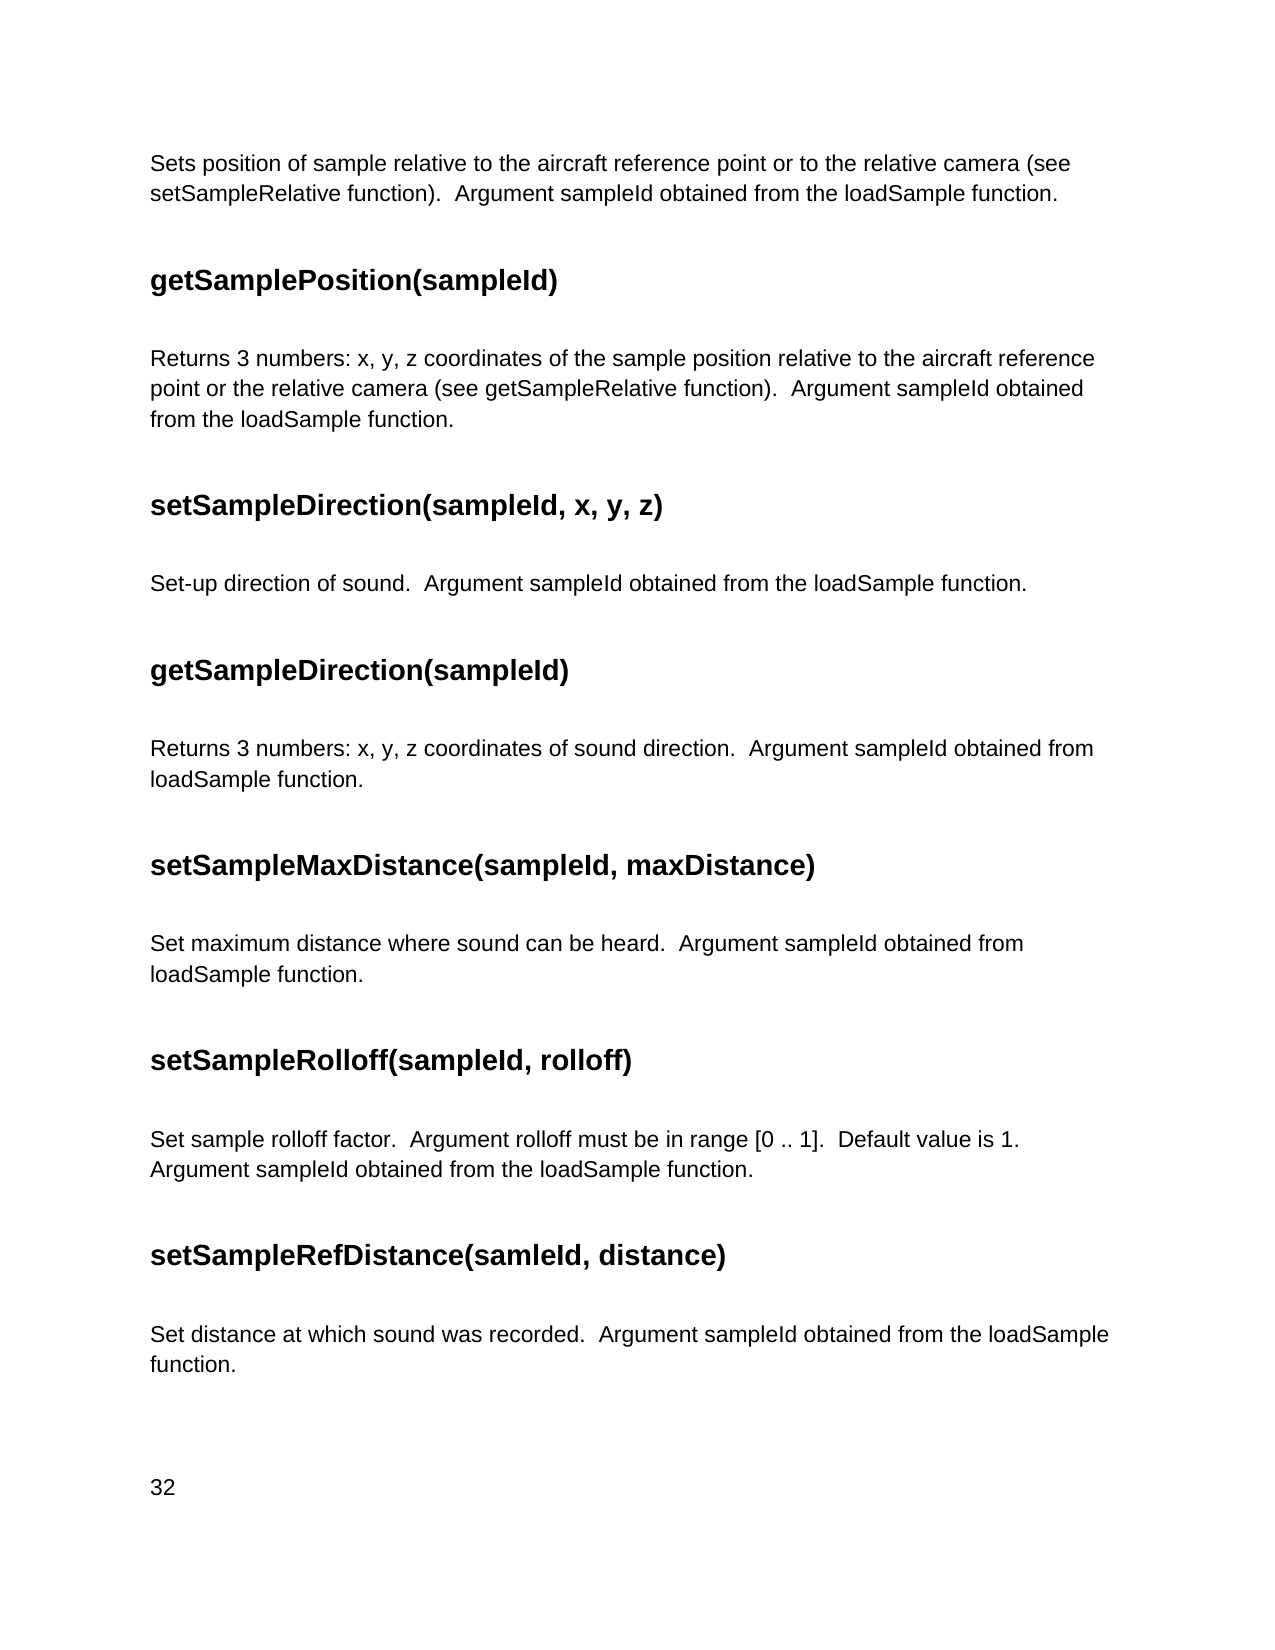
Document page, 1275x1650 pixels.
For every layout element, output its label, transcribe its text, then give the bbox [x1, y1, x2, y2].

subtitle setSampleRolloff(sampleId, rolloff) [150, 1043, 1125, 1077]
text Set-up direction of sound. Argument sampleId obtained from the loadSample function. [150, 570, 1125, 597]
subtitle setSampleRefDistance(samleId, distance) [150, 1238, 1125, 1272]
subtitle setSampleDirection(sampleId, x, y, z) [150, 488, 1125, 522]
subtitle getSampleDirection(sampleId) [150, 653, 1125, 687]
text Set sample rolloff factor. Argument rolloff must be in range [0 .. 1]. Default value is 1. Argument sampleId obtained from the loadSample function. [150, 1126, 1125, 1182]
text Set distance at which sound was recorded. Argument sampleId obtained from the loadSample function. [150, 1321, 1125, 1377]
text Returns 3 numbers: x, y, z coordinates of sound direction. Argument sampleId obtained from loadSample function. [150, 735, 1125, 792]
text Sets position of sample relative to the aircraft reference point or to the relative camera (see setSampleRelative function). Argument sampleId obtained from the loadSample function. [150, 150, 1125, 207]
subtitle getSamplePosition(sampleId) [150, 263, 1125, 296]
text Set maximum distance where sound can be heard. Argument sampleId obtained from loadSample function. [150, 930, 1125, 987]
text Returns 3 numbers: x, y, z coordinates of the sample position relative to the aircraft reference point or the relative camera (see getSampleRelative function). Argument sampleId obtained from the loadSample function. [150, 345, 1125, 432]
subtitle setSampleMaxDistance(sampleId, maxDistance) [150, 848, 1125, 882]
